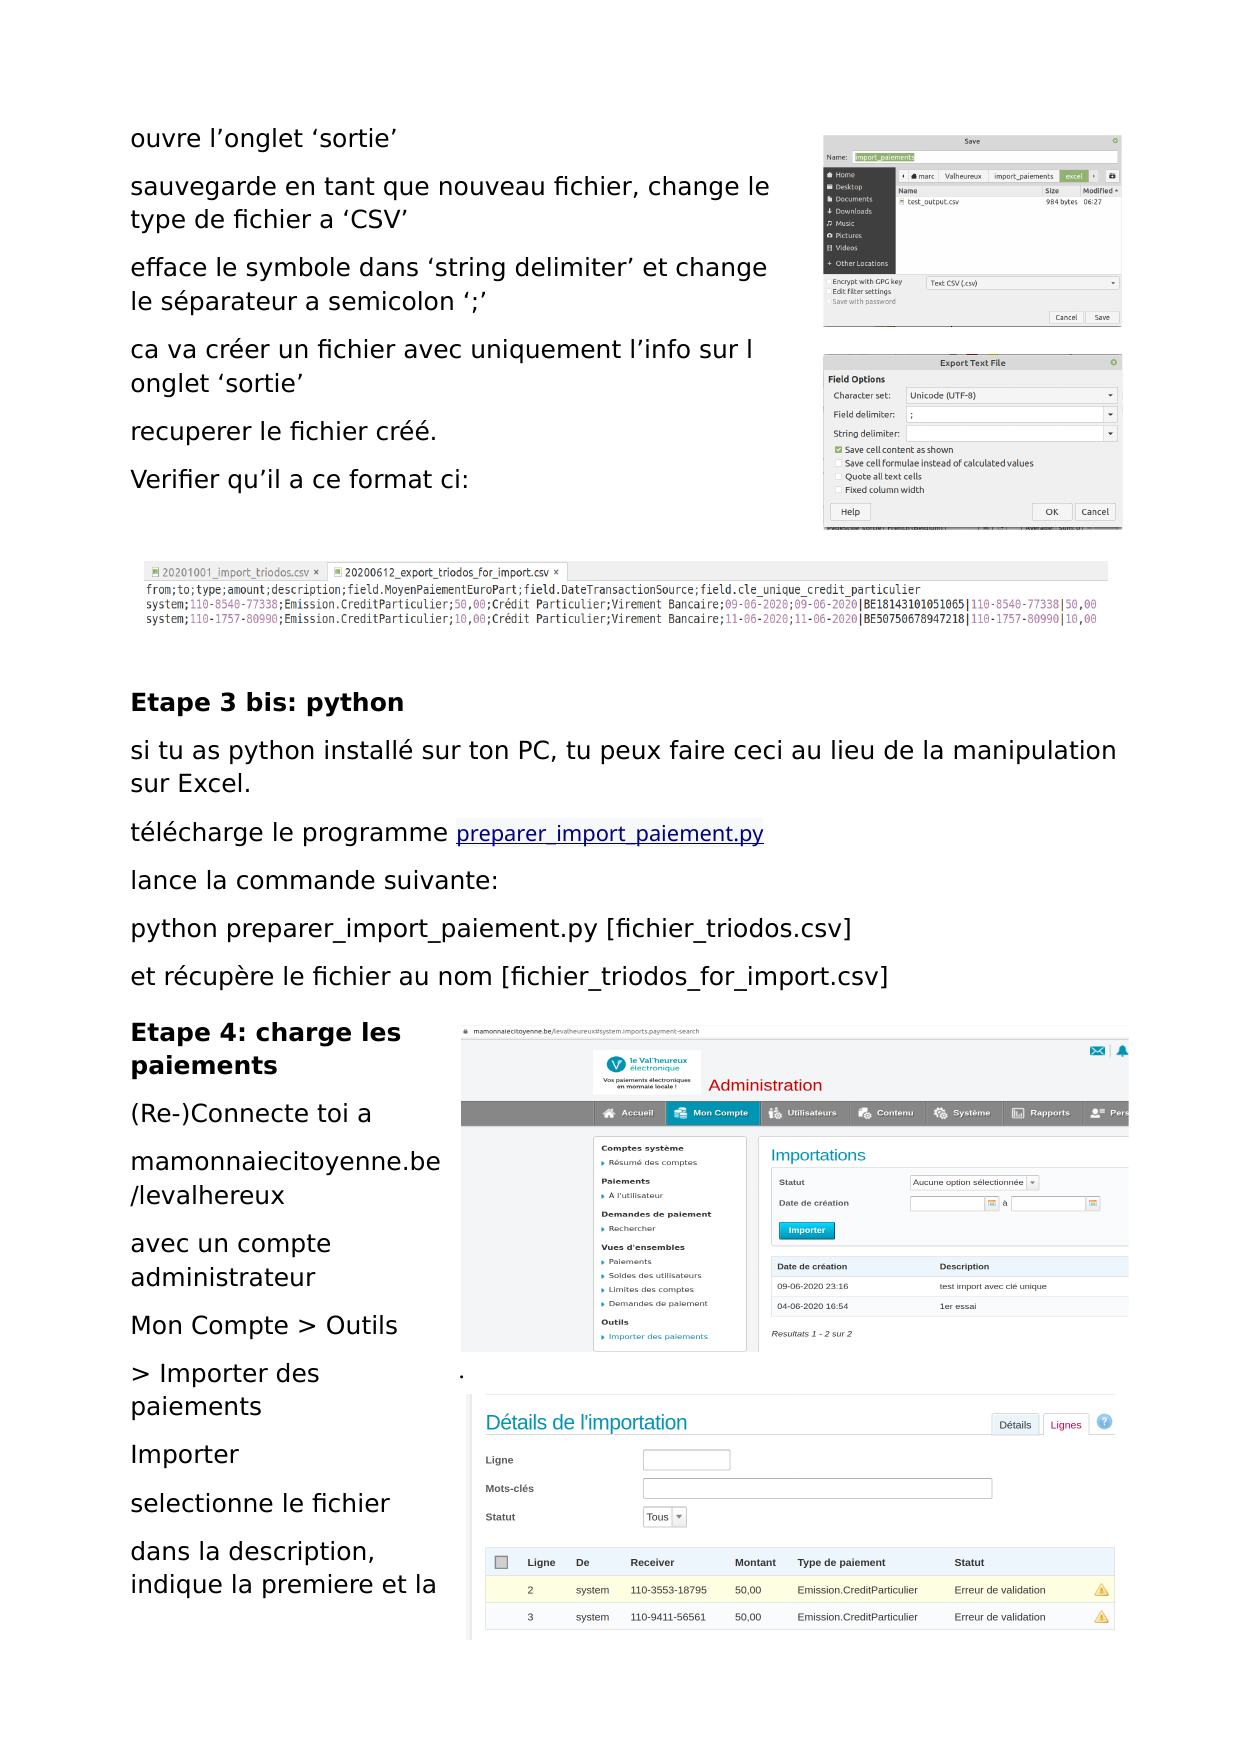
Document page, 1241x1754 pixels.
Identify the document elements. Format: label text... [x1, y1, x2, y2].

picture [823, 135, 1122, 327]
picture [823, 354, 1123, 530]
picture [461, 1025, 1129, 1352]
table_cell Etape 4: charge les paiements (Re-)Connecte toi a mamonnaiecitoyenne.be/levalhereux avec un compte administrateur Mon Compte > Outils > Importer des paiements Importer selectionne le fichier dans la description, indique la premiere et la [124, 1012, 452, 1605]
table_cell ouvre l’onglet ‘sortie’ sauvegarde en tant que nouveau fichier, change le type de fichier a ‘CSV’ efface le symbole dans ‘string delimiter’ et change le séparateur a semicolon ‘;’ ca va créer un fichier avec uniquement l’info sur l onglet ‘sortie’ recuperer le fichier créé. Verifier qu’il a ce format ci: [124, 118, 787, 682]
table_cell . [453, 1012, 787, 1605]
table_cell [788, 118, 1131, 682]
table_cell Etape 3 bis: python si tu as python installé sur ton PC, tu peux faire ceci au lieu de la manipulation sur Excel. télécharge le programme preparer_import_paiement.py lance la commande suivante: python preparer_import_paiement.py [fichier_triodos.csv] et récupère le fichier au nom [fichier_triodos_for_import.csv] [124, 682, 1131, 1012]
picture [143, 561, 1109, 629]
picture [465, 1394, 1122, 1640]
table_cell [788, 1012, 1131, 1605]
